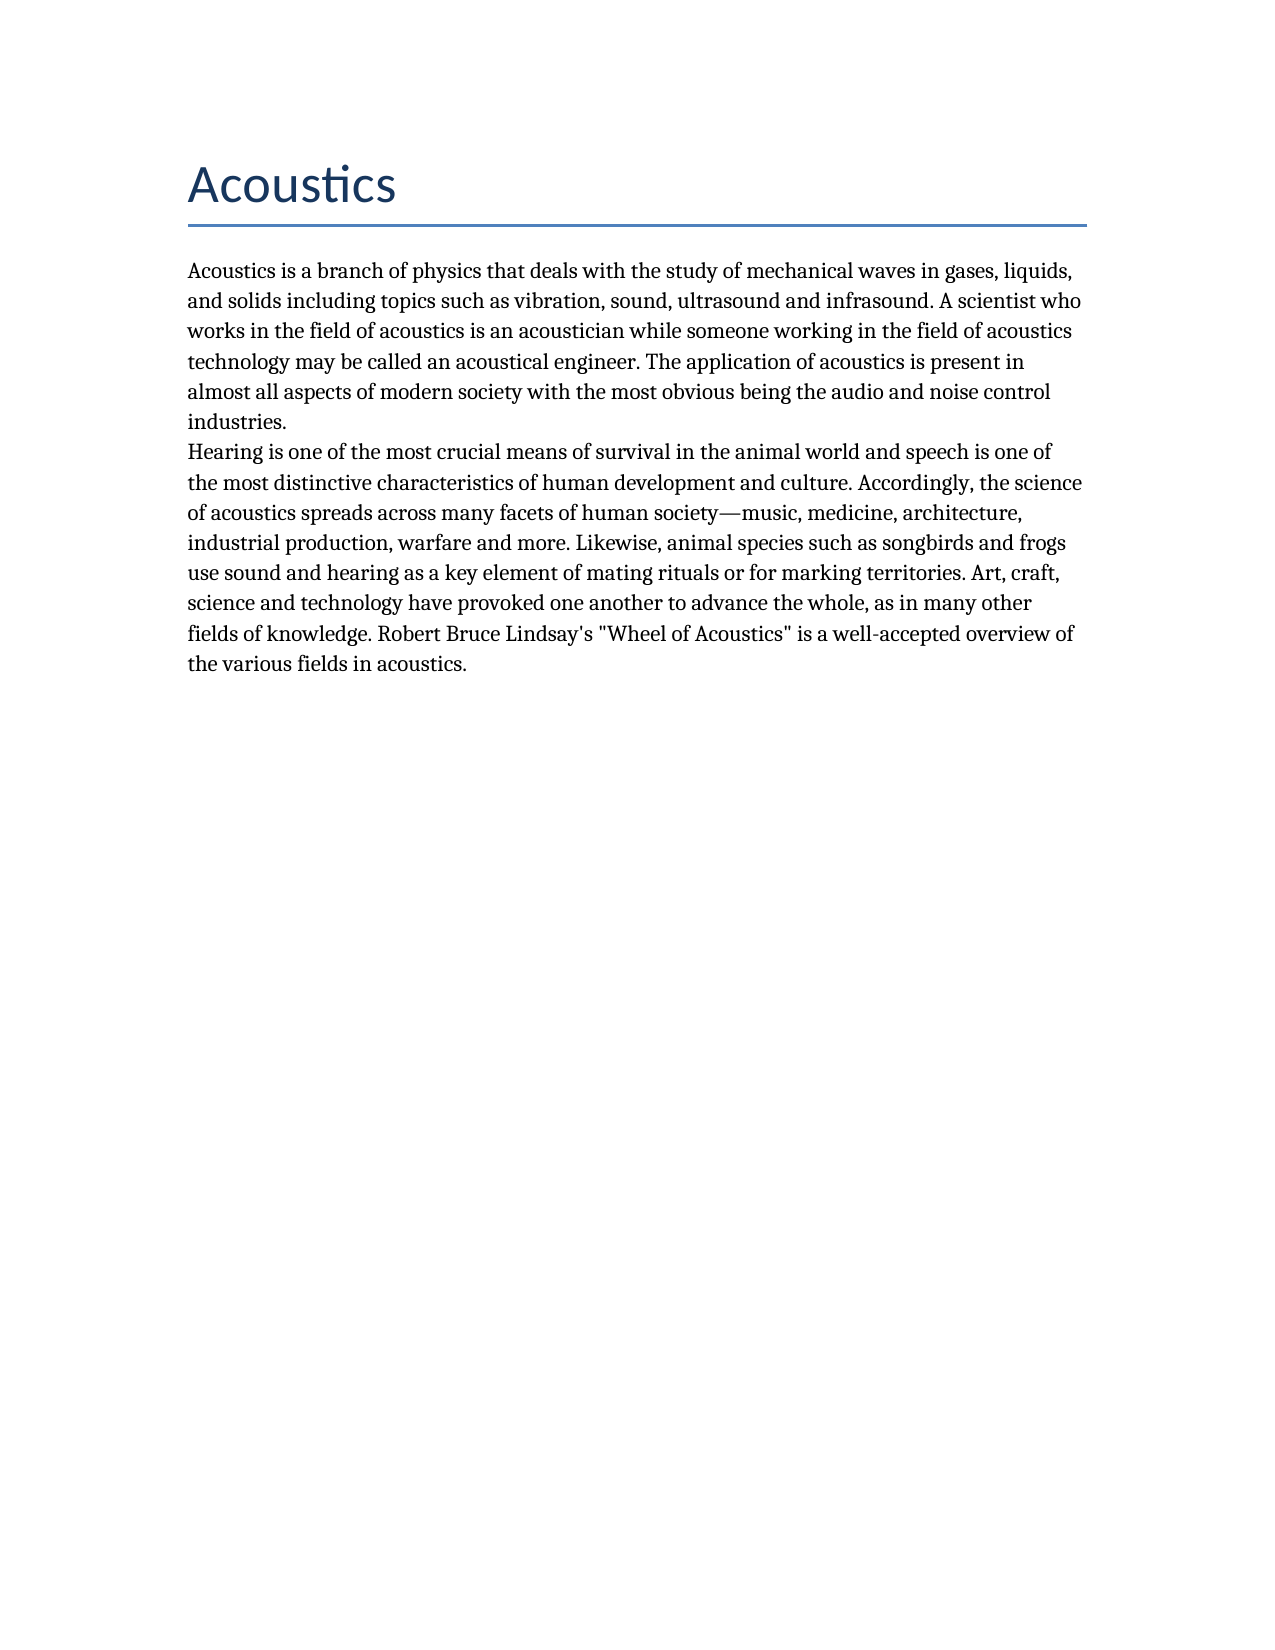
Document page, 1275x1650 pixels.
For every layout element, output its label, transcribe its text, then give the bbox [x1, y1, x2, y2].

text Acoustics is a branch of physics that deals with the study of mechanical waves in gases, liquids, and solids including topics such as vibration, sound, ultrasound and infrasound. A scientist who works in the field of acoustics is an acoustician while someone working in the field of acoustics technology may be called an acoustical engineer. The application of acoustics is present in almost all aspects of modern society with the most obvious being the audio and noise control industries. Hearing is one of the most crucial means of survival in the animal world and speech is one of the most distinctive characteristics of human development and culture. Accordingly, the science of acoustics spreads across many facets of human society—music, medicine, architecture, industrial production, warfare and more. Likewise, animal species such as songbirds and frogs use sound and hearing as a key element of mating rituals or for marking territories. Art, craft, science and technology have provoked one another to advance the whole, as in many other fields of knowledge. Robert Bruce Lindsay's "Wheel of Acoustics" is a well-accepted overview of the various fields in acoustics. [187, 258, 1087, 677]
title Acoustics [187, 150, 1087, 227]
